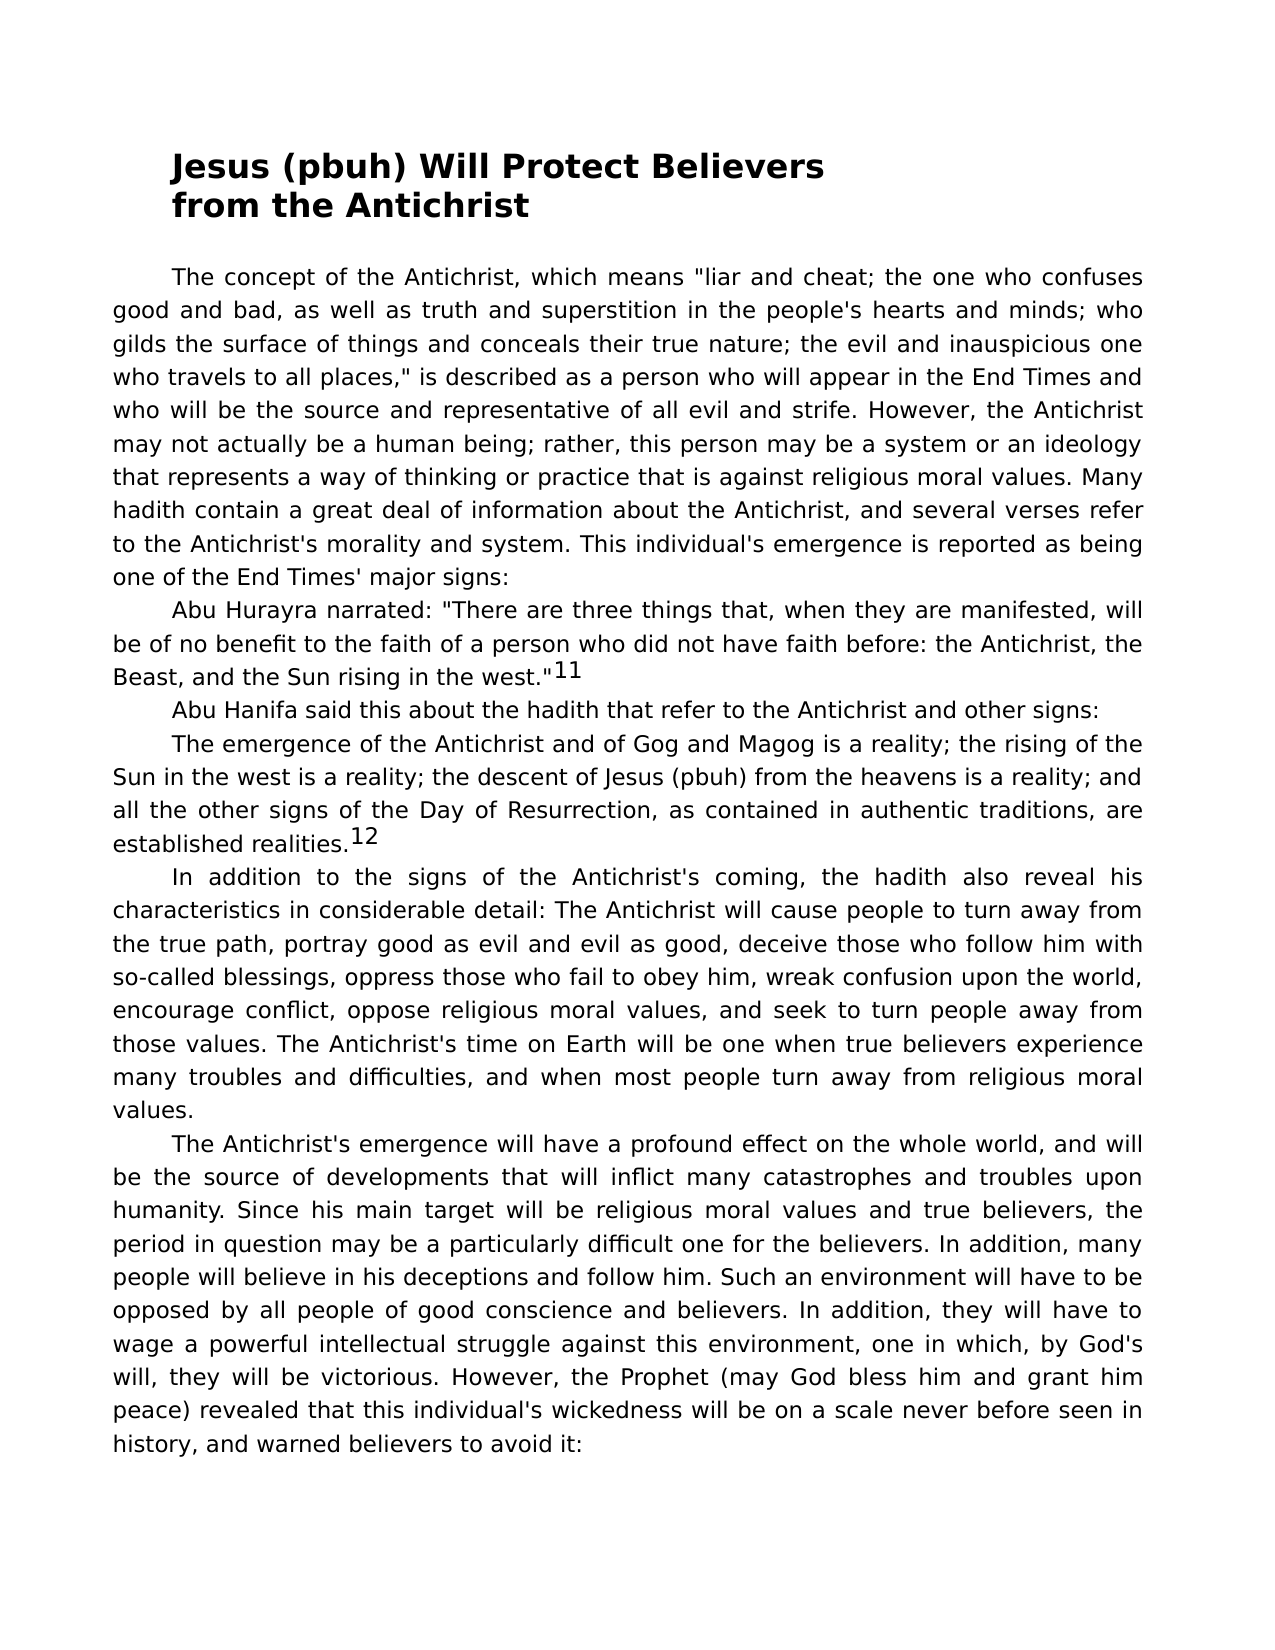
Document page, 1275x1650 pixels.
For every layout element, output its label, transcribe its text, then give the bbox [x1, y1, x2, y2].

text The concept of the Antichrist, which means "liar and cheat; the one who confuses good and bad, as well as truth and superstition in the people's hearts and minds; who gilds the surface of things and conceals their true nature; the evil and inauspicious one who travels to all places," is described as a person who will appear in the End Times and who will be the source and representative of all evil and strife. However, the Antichrist may not actually be a human being; rather, this person may be a system or an ideology that represents a way of thinking or practice that is against religious moral values. Many hadith contain a great deal of information about the Antichrist, and several verses refer to the Antichrist's morality and system. This individual's emergence is reported as being one of the End Times' major signs: [112, 259, 1145, 592]
text Abu Hurayra narrated: "There are three things that, when they are manifested, will be of no benefit to the faith of a person who did not have faith before: the Antichrist, the Beast, and the Sun rising in the west."11 [112, 592, 1145, 692]
text Abu Hanifa said this about the hadith that refer to the Antichrist and other signs: [112, 692, 1145, 725]
text The Antichrist's emergence will have a profound effect on the whole world, and will be the source of developments that will inflict many catastrophes and troubles upon humanity. Since his main target will be religious moral values and true believers, the period in question may be a particularly difficult one for the believers. In addition, many people will believe in his deceptions and follow him. Such an environment will have to be opposed by all people of good conscience and believers. In addition, they will have to wage a powerful intellectual struggle against this environment, one in which, by God's will, they will be victorious. However, the Prophet (may God bless him and grant him peace) revealed that this individual's wickedness will be on a scale never before seen in history, and warned believers to avoid it: [112, 1125, 1145, 1459]
text In addition to the signs of the Antichrist's coming, the hadith also reveal his characteristics in considerable detail: The Antichrist will cause people to turn away from the true path, portray good as evil and evil as good, deceive those who follow him with so-called blessings, oppress those who fail to obey him, wreak confusion upon the world, encourage conflict, oppose religious moral values, and seek to turn people away from those values. The Antichrist's time on Earth will be one when true believers experience many troubles and difficulties, and when most people turn away from religious moral values. [112, 859, 1145, 1125]
text The emergence of the Antichrist and of Gog and Magog is a reality; the rising of the Sun in the west is a reality; the descent of Jesus (pbuh) from the heavens is a reality; and all the other signs of the Day of Resurrection, as contained in authentic traditions, are established realities.12 [112, 725, 1145, 859]
text Jesus (pbuh) Will Protect Believers [112, 148, 1145, 186]
text from the Antichrist [112, 186, 1145, 225]
